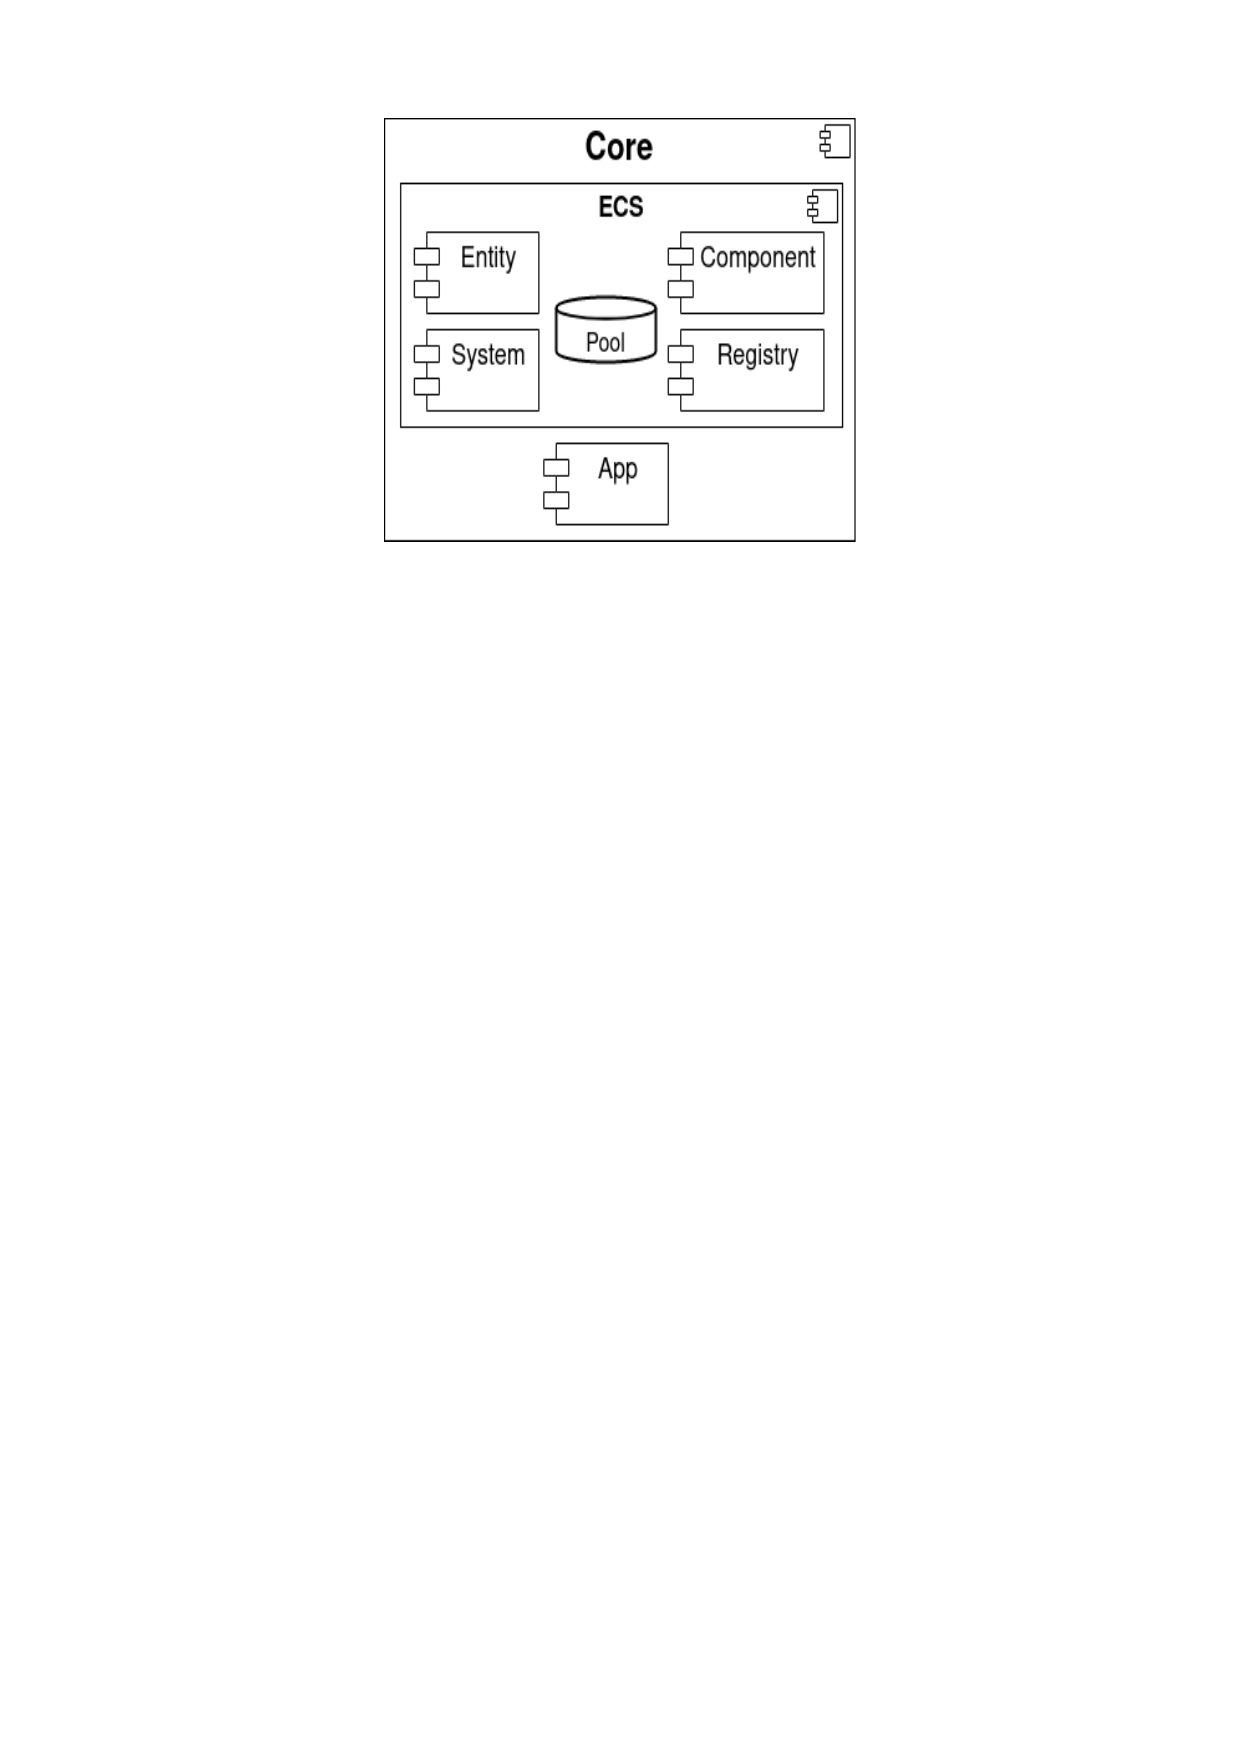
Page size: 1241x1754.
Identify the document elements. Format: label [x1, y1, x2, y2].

picture [384, 118, 857, 542]
